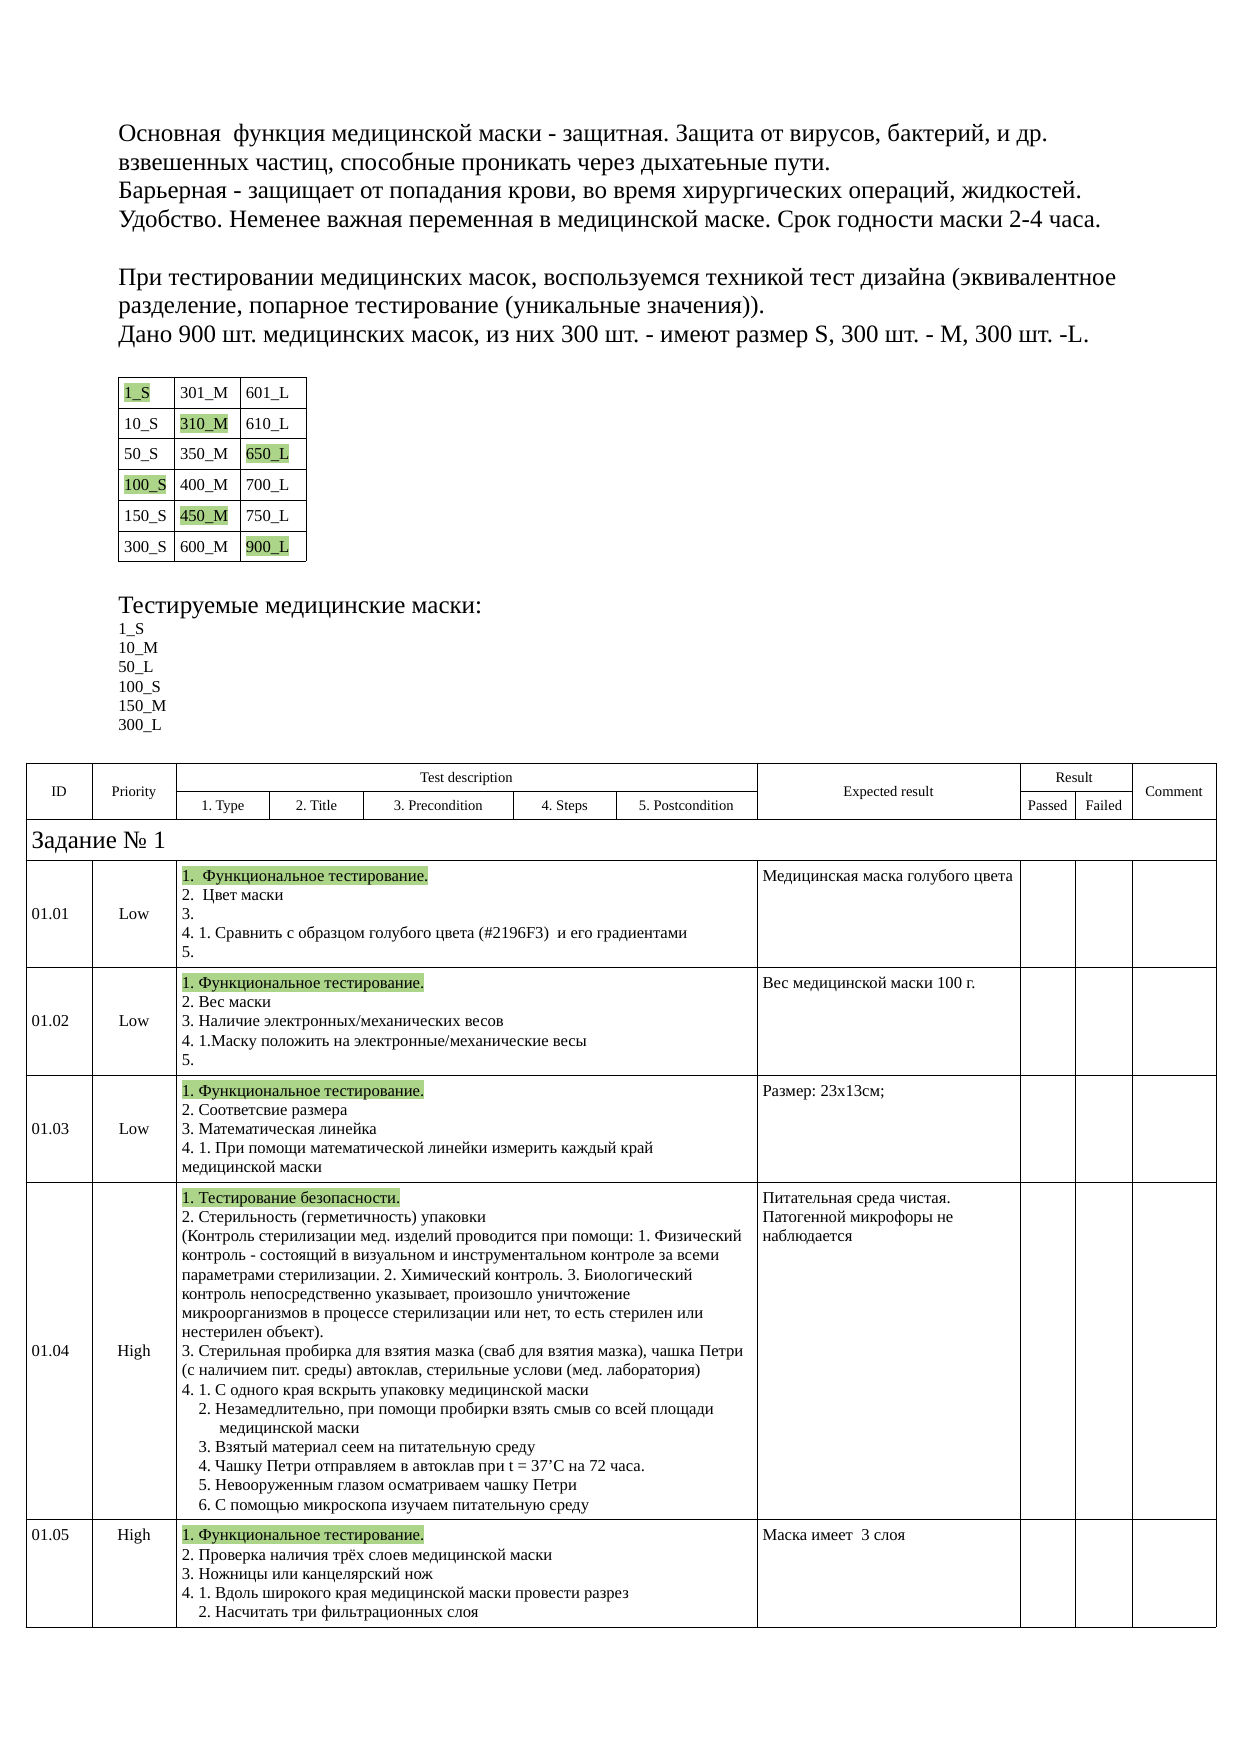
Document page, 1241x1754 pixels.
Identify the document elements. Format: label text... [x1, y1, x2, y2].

text Тестируемые медицинские маски: [118, 590, 1122, 619]
table_cell 01.05 [27, 1520, 92, 1627]
table_header Priority [93, 764, 176, 819]
table_cell 700_L [241, 470, 306, 500]
table_cell 10_S [119, 409, 174, 438]
table_cell Low [93, 861, 176, 967]
table_cell [1133, 1076, 1216, 1182]
table_cell 50_S [119, 439, 174, 469]
table_cell 3. Precondition [364, 792, 513, 819]
table_cell 01.02 [27, 968, 92, 1074]
table_cell 2. Title [270, 792, 363, 819]
table_cell Питательная среда чистая. Патогенной микрофоры не наблюдается [758, 1183, 1020, 1519]
table_cell [1021, 1076, 1075, 1182]
table_header Result [1021, 764, 1132, 791]
text 1_S [118, 619, 1122, 638]
table_cell 01.01 [27, 861, 92, 967]
text 150_M [118, 696, 1122, 715]
table_cell [1133, 1520, 1216, 1627]
table_cell Маска имеет 3 слоя [758, 1520, 1020, 1627]
table_cell [1076, 861, 1132, 967]
text 50_L [118, 657, 1122, 676]
table_cell 610_L [241, 409, 306, 438]
table_cell 300_S [119, 532, 174, 561]
table_header Expected result [758, 764, 1020, 819]
table_cell 150_S [119, 501, 174, 531]
table_cell [1133, 1183, 1216, 1519]
table_header 1_S [119, 378, 174, 408]
table_header 301_M [175, 378, 240, 408]
table_cell 01.03 [27, 1076, 92, 1182]
text При тестировании медицинских масок, воспользуемся техникой тест дизайна (эквивалентное разделение, попарное тестирование (уникальные значения)). [118, 262, 1122, 319]
table_cell 1. Тестирование безопасности. 2. Стерильность (герметичность) упаковки (Контроль стерилизации мед. изделий проводится при помощи: 1. Физический контроль - состоящий в визуальном и инструментальном контроле за всеми параметрами стерилизации. 2. Химический контроль. 3. Биологический контроль непосредственно указывает, произошло уничтожение микроорганизмов в процессе стерилизации или нет, то есть стерилен или нестерилен объект). 3. Стерильная пробирка для взятия мазка (сваб для взятия мазка), чашка Петри (с наличием пит. среды) автоклав, стерильные услови (мед. лаборатория) 4. 1. С одного края вскрыть упаковку медицинской маски 2. Незамедлительно, при помощи пробирки взять смыв со всей площади медицинской маски 3. Взятый материал сеем на питательную среду 4. Чашку Петри отправляем в автоклав при t = 37’C на 72 часа. 5. Невооруженным глазом осматриваем чашку Петри 6. С помощью микроскопа изучаем питательную среду [177, 1183, 757, 1519]
table_cell 350_M [175, 439, 240, 469]
text Дано 900 шт. медицинских масок, из них 300 шт. - имеют размер S, 300 шт. - M, 300 шт. -L. [118, 319, 1122, 348]
table_header 601_L [241, 378, 306, 408]
table_cell [1021, 1183, 1075, 1519]
table_cell 1. Функциональное тестирование. 2. Цвет маски 3. 4. 1. Сравнить с образцом голубого цвета (#2196F3) и его градиентами 5. [177, 861, 757, 967]
table_cell 1. Функциональное тестирование. 2. Проверка наличия трёх слоев медицинской маски 3. Ножницы или канцелярский нож 4. 1. Вдоль широкого края медицинской маски провести разрез 2. Насчитать три фильтрационных слоя [177, 1520, 757, 1627]
text 300_L [118, 715, 1122, 734]
table_cell 310_M [175, 409, 240, 438]
table_cell High [93, 1183, 176, 1519]
table_cell Passed [1021, 792, 1075, 819]
table_cell 5. Postcondition [617, 792, 757, 819]
table_cell 900_L [241, 532, 306, 561]
table_cell [1076, 1183, 1132, 1519]
table_cell Размер: 23x13см; [758, 1076, 1020, 1182]
table_cell Задание № 1 [27, 820, 1216, 860]
table_cell [1021, 968, 1075, 1074]
table_cell [1076, 968, 1132, 1074]
table_cell [1133, 861, 1216, 967]
table_cell 750_L [241, 501, 306, 531]
table_cell Вес медицинской маски 100 г. [758, 968, 1020, 1074]
table_cell Low [93, 968, 176, 1074]
table_cell [1021, 861, 1075, 967]
table_cell Failed [1076, 792, 1132, 819]
table_cell [1021, 1520, 1075, 1627]
text 10_M [118, 638, 1122, 657]
text Удобство. Неменее важная переменная в медицинской маске. Срок годности маски 2-4 часа. [118, 204, 1122, 233]
table_cell [1133, 968, 1216, 1074]
table_cell 100_S [119, 470, 174, 500]
table_cell 01.04 [27, 1183, 92, 1519]
table_cell 4. Steps [514, 792, 616, 819]
table_cell 1. Type [177, 792, 269, 819]
table_cell 450_M [175, 501, 240, 531]
table_cell 1. Функциональное тестирование. 2. Соответсвие размера 3. Математическая линейка 4. 1. При помощи математической линейки измерить каждый край медицинской маски [177, 1076, 757, 1182]
table_cell 650_L [241, 439, 306, 469]
table_cell 1. Функциональное тестирование. 2. Вес маски 3. Наличие электронных/механических весов 4. 1.Маску положить на электронные/механические весы 5. [177, 968, 757, 1074]
table_cell [1076, 1076, 1132, 1182]
table_header Test description [177, 764, 757, 791]
table_cell Low [93, 1076, 176, 1182]
table_cell Медицинская маска голубого цвета [758, 861, 1020, 967]
text 100_S [118, 676, 1122, 696]
table_cell [1076, 1520, 1132, 1627]
table_cell High [93, 1520, 176, 1627]
text Основная функция медицинской маски - защитная. Защита от вирусов, бактерий, и др. взвешенных частиц, способные проникать через дыхатеьные пути. [118, 118, 1122, 176]
table_cell 400_M [175, 470, 240, 500]
text Барьерная - защищает от попадания крови, во время хирургических операций, жидкостей. [118, 176, 1122, 204]
table_header ID [27, 764, 92, 819]
table_header Comment [1133, 764, 1216, 819]
table_cell 600_M [175, 532, 240, 561]
